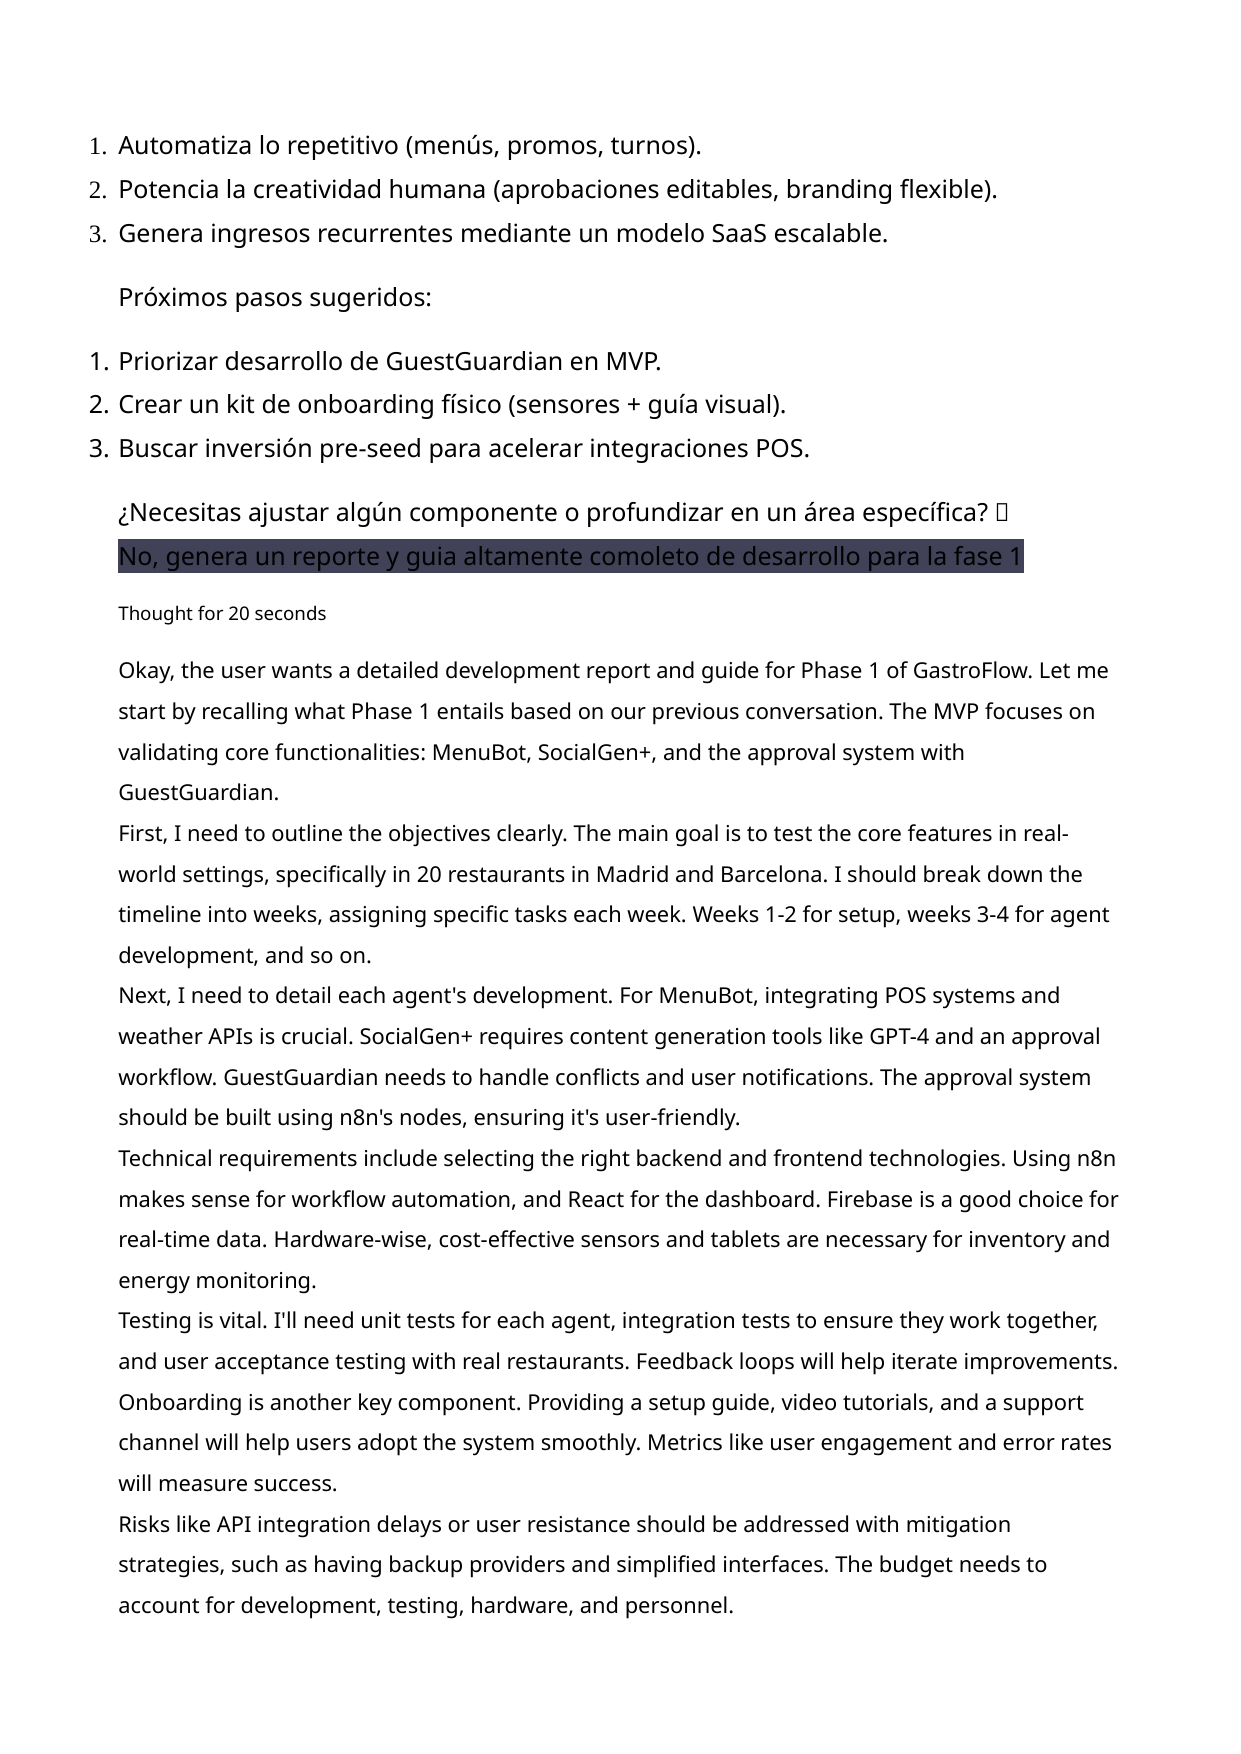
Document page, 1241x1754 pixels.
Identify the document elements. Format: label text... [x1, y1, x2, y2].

list Genera ingresos recurrentes mediante un modelo SaaS escalable. [118, 206, 1122, 249]
text Testing is vital. I'll need unit tests for each agent, integration tests to ensure they work together, and user acceptance testing with real restaurants. Feedback loops will help iterate improvements. [118, 1295, 1122, 1376]
text Technical requirements include selecting the right backend and frontend technologies. Using n8n makes sense for workflow automation, and React for the dashboard. Firebase is a good choice for real-time data. Hardware-wise, cost-effective sensors and tablets are necessary for inventory and energy monitoring. [118, 1132, 1122, 1295]
text Próximos pasos sugeridos: [118, 270, 1122, 313]
text Next, I need to detail each agent's development. For MenuBot, integrating POS systems and weather APIs is crucial. SocialGen+ requires content generation tools like GPT-4 and an approval workflow. GuestGuardian needs to handle conflicts and user notifications. The approval system should be built using n8n's nodes, ensuring it's user-friendly. [118, 970, 1122, 1132]
list Potencia la creatividad humana (aprobaciones editables, branding flexible). [118, 162, 1122, 206]
text No, genera un reporte y guia altamente comoleto de desarrollo para la fase 1 [118, 529, 1122, 573]
list Crear un kit de onboarding físico (sensores + guía visual). [118, 377, 1122, 421]
text First, I need to outline the objectives clearly. The main goal is to test the core features in real-world settings, specifically in 20 restaurants in Madrid and Barcelona. I should break down the timeline into weeks, assigning specific tasks each week. Weeks 1-2 for setup, weeks 3-4 for agent development, and so on. [118, 807, 1122, 970]
list Buscar inversión pre-seed para acelerar integraciones POS. [118, 421, 1122, 465]
text Thought for 20 seconds [118, 598, 1113, 626]
text Onboarding is another key component. Providing a setup guide, video tutorials, and a support channel will help users adopt the system smoothly. Metrics like user engagement and error rates will measure success. [118, 1376, 1122, 1498]
text Risks like API integration delays or user resistance should be addressed with mitigation strategies, such as having backup providers and simplified interfaces. The budget needs to account for development, testing, hardware, and personnel. [118, 1498, 1122, 1620]
list Priorizar desarrollo de GuestGuardian en MVP. [118, 334, 1122, 377]
text Okay, the user wants a detailed development report and guide for Phase 1 of GastroFlow. Let me start by recalling what Phase 1 entails based on our previous conversation. The MVP focuses on validating core functionalities: MenuBot, SocialGen+, and the approval system with GuestGuardian. [118, 645, 1122, 807]
list Automatiza lo repetitivo (menús, promos, turnos). [118, 118, 1122, 162]
text ¿Necesitas ajustar algún componente o profundizar en un área específica? 🚀 [118, 485, 1122, 529]
